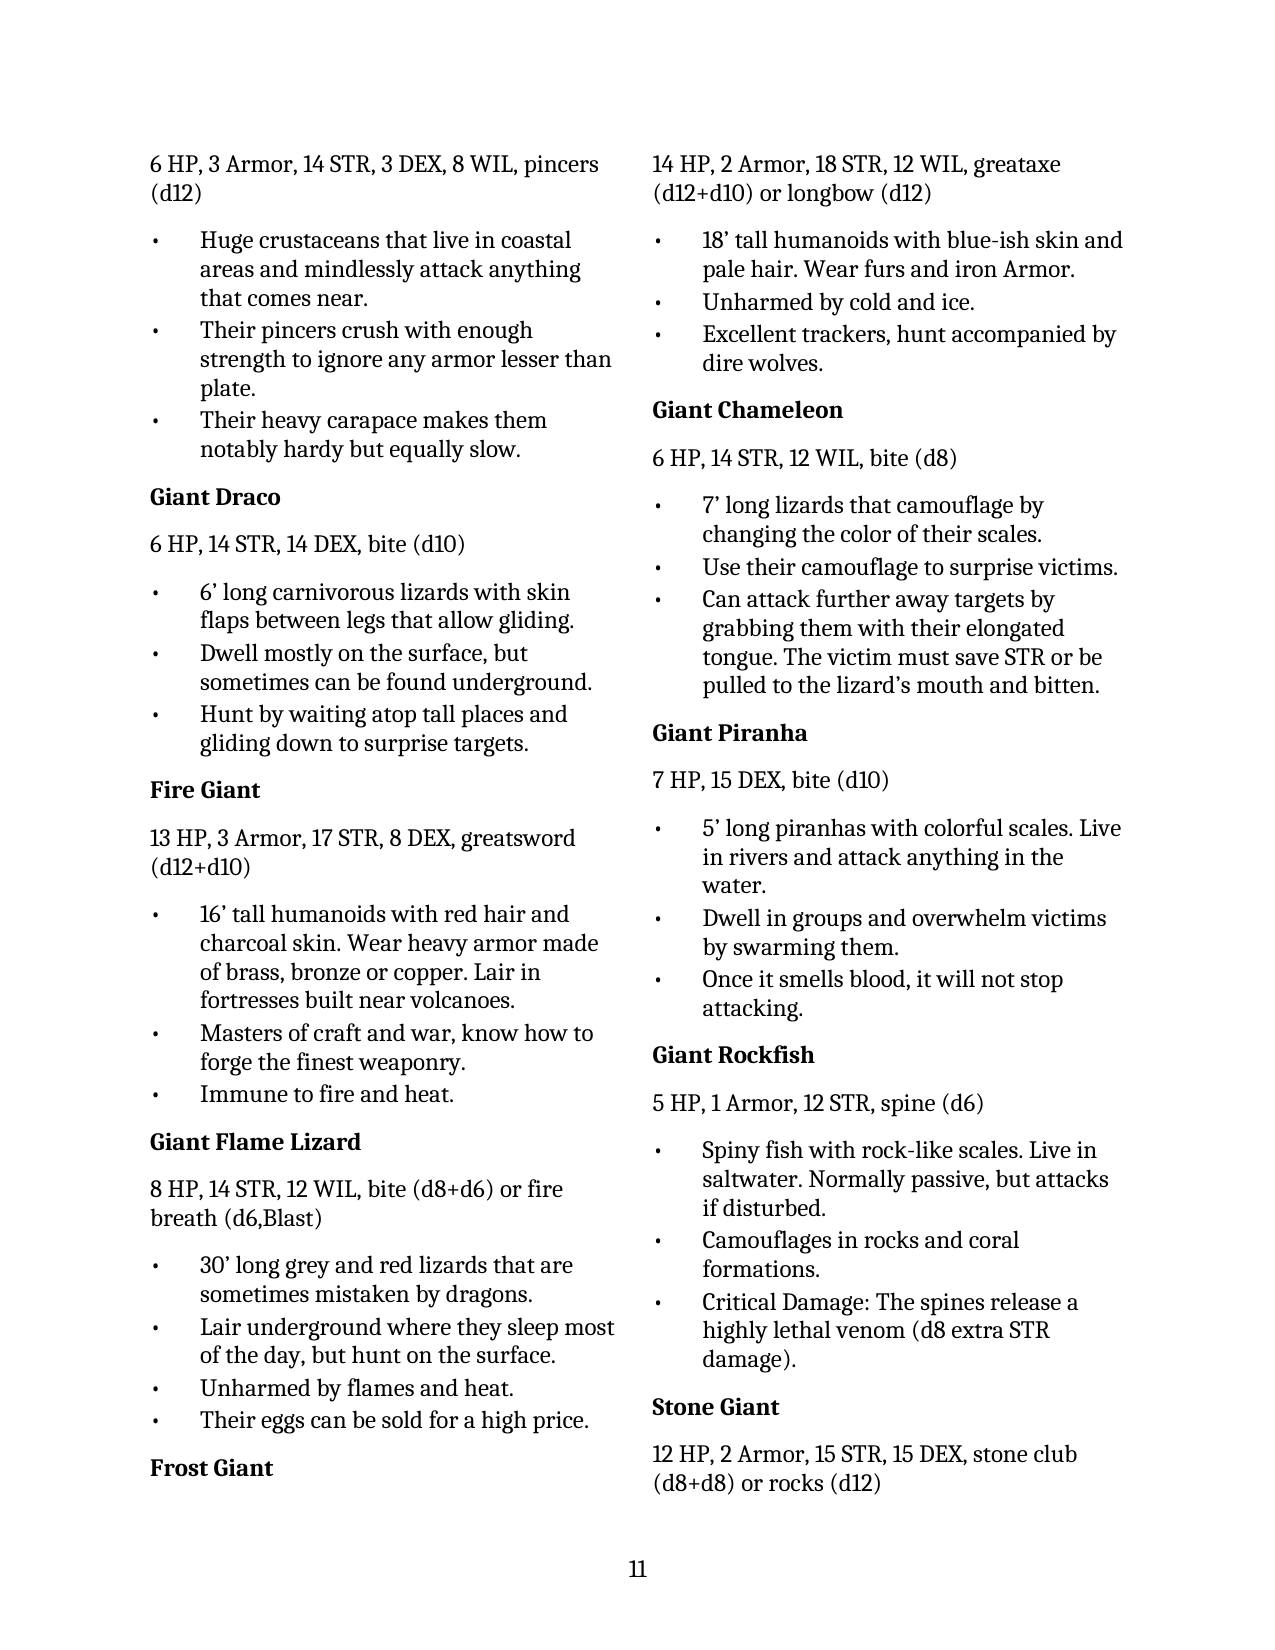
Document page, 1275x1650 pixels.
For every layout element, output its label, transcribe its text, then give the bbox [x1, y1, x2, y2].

text Giant Chameleon [652, 396, 1125, 425]
list Their eggs can be sold for a high price. [150, 1406, 622, 1435]
text Giant Flame Lizard [150, 1127, 622, 1156]
list Can attack further away targets by grabbing them with their elongated tongue. The victim must save STR or be pulled to the lizard’s mouth and bitten. [652, 585, 1125, 700]
text 5 HP, 1 Armor, 12 STR, spine (d6) [652, 1089, 1125, 1117]
text 6 HP, 14 STR, 14 DEX, bite (d10) [150, 530, 622, 559]
text 7 HP, 15 DEX, bite (d10) [652, 766, 1125, 795]
list 7’ long lizards that camouflage by changing the color of their scales. [652, 491, 1125, 549]
text 6 HP, 3 Armor, 14 STR, 3 DEX, 8 WIL, pincers (d12) [150, 150, 622, 207]
text 8 HP, 14 STR, 12 WIL, bite (d8+d6) or fire breath (d6,Blast) [150, 1175, 622, 1232]
text Fire Giant [150, 776, 622, 805]
list 5’ long piranhas with colorful scales. Live in rivers and attack anything in the water. [652, 814, 1125, 900]
text Giant Piranha [652, 719, 1125, 747]
list Lair underground where they sleep most of the day, but hunt on the surface. [150, 1312, 622, 1370]
list Unharmed by flames and heat. [150, 1374, 622, 1402]
text Giant Rockfish [652, 1041, 1125, 1070]
list Camouflages in rocks and coral formations. [652, 1226, 1125, 1284]
text Giant Draco [150, 482, 622, 511]
list 6’ long carnivorous lizards with skin flaps between legs that allow gliding. [150, 577, 622, 635]
list Spiny fish with rock-like scales. Live in saltwater. Normally passive, but attacks if disturbed. [652, 1136, 1125, 1222]
text Frost Giant [150, 1454, 622, 1482]
list Use their camouflage to surprise victims. [652, 552, 1125, 581]
text 12 HP, 2 Armor, 15 STR, 15 DEX, stone club (d8+d8) or rocks (d12) [652, 1440, 1125, 1497]
list Excellent trackers, hunt accompanied by dire wolves. [652, 320, 1125, 377]
list Masters of craft and war, know how to forge the finest weaponry. [150, 1019, 622, 1076]
list Hunt by waiting atop tall places and gliding down to surprise targets. [150, 700, 622, 757]
text 6 HP, 14 STR, 12 WIL, bite (d8) [652, 444, 1125, 472]
list Huge crustaceans that live in coastal areas and mindlessly attack anything that comes near. [150, 226, 622, 312]
list 18’ tall humanoids with blue-ish skin and pale hair. Wear furs and iron Armor. [652, 226, 1125, 284]
list Dwell in groups and overwhelm victims by swarming them. [652, 904, 1125, 961]
list 30’ long grey and red lizards that are sometimes mistaken by dragons. [150, 1251, 622, 1309]
list Unharmed by cold and ice. [652, 287, 1125, 316]
list Their heavy carapace makes them notably hardy but equally slow. [150, 406, 622, 464]
list Their pincers crush with enough strength to ignore any armor lesser than plate. [150, 316, 622, 402]
list 16’ tall humanoids with red hair and charcoal skin. Wear heavy armor made of brass, bronze or copper. Lair in fortresses built near volcanoes. [150, 900, 622, 1015]
text Stone Giant [652, 1392, 1125, 1421]
list Critical Damage: The spines release a highly lethal venom (d8 extra STR damage). [652, 1287, 1125, 1374]
list Immune to fire and heat. [150, 1080, 622, 1109]
text 14 HP, 2 Armor, 18 STR, 12 WIL, greataxe (d12+d10) or longbow (d12) [652, 150, 1125, 207]
text 13 HP, 3 Armor, 17 STR, 8 DEX, greatsword (d12+d10) [150, 824, 622, 881]
list Dwell mostly on the surface, but sometimes can be found underground. [150, 639, 622, 696]
list Once it smells blood, it will not stop attacking. [652, 965, 1125, 1022]
